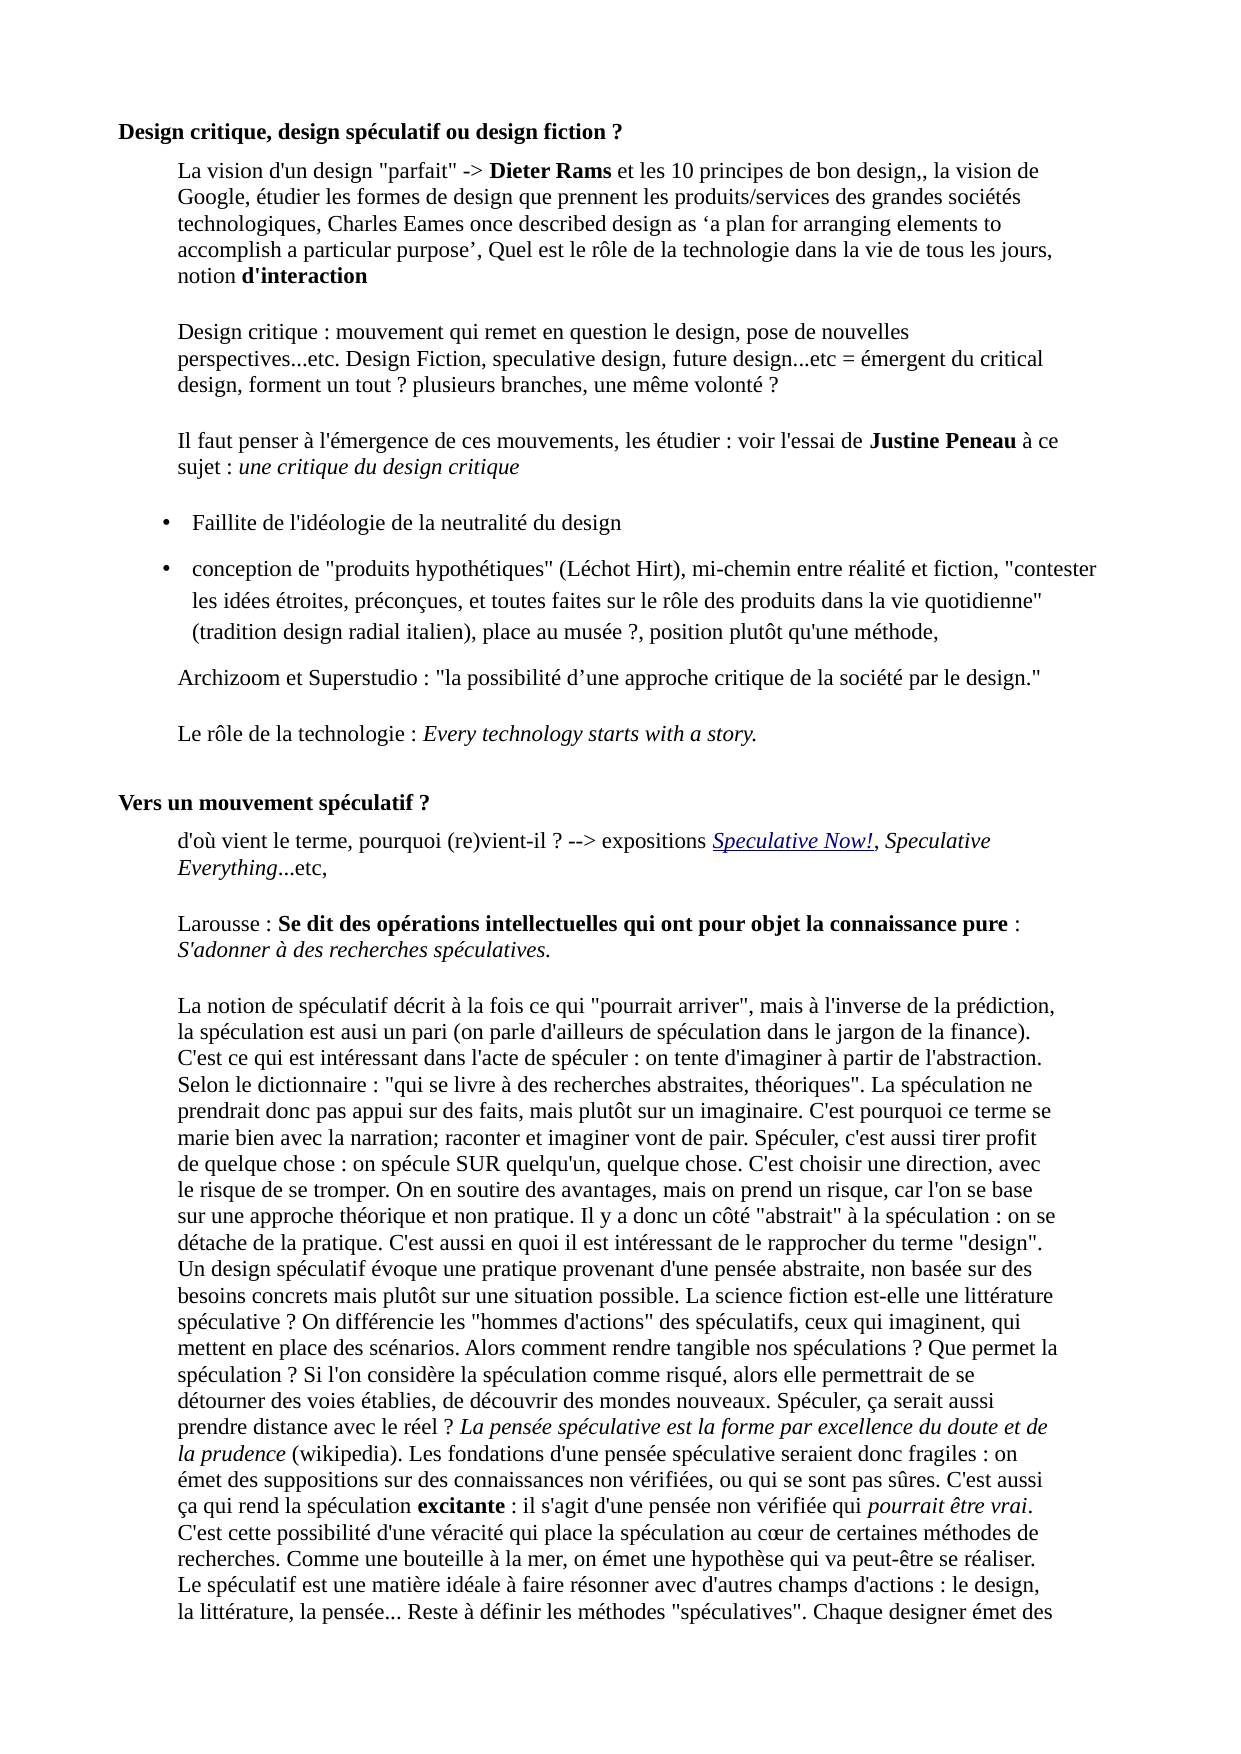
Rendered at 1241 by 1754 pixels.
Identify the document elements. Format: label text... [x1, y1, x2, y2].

text La notion de spéculatif décrit à la fois ce qui "pourrait arriver", mais à l'inverse de la prédiction, la spéculation est ausi un pari (on parle d'ailleurs de spéculation dans le jargon de la finance). C'est ce qui est intéressant dans l'acte de spéculer : on tente d'imaginer à partir de l'abstraction. Selon le dictionnaire : "qui se livre à des recherches abstraites, théoriques". La spéculation ne prendrait donc pas appui sur des faits, mais plutôt sur un imaginaire. C'est pourquoi ce terme se marie bien avec la narration; raconter et imaginer vont de pair. Spéculer, c'est aussi tirer profit de quelque chose : on spécule SUR quelqu'un, quelque chose. C'est choisir une direction, avec le risque de se tromper. On en soutire des avantages, mais on prend un risque, car l'on se base sur une approche théorique et non pratique. Il y a donc un côté "abstrait" à la spéculation : on se détache de la pratique. C'est aussi en quoi il est intéressant de le rapprocher du terme "design". Un design spéculatif évoque une pratique provenant d'une pensée abstraite, non basée sur des besoins concrets mais plutôt sur une situation possible. La science fiction est-elle une littérature spéculative ? On différencie les "hommes d'actions" des spéculatifs, ceux qui imaginent, qui mettent en place des scénarios. Alors comment rendre tangible nos spéculations ? Que permet la spéculation ? Si l'on considère la spéculation comme risqué, alors elle permettrait de se détourner des voies établies, de découvrir des mondes nouveaux. Spéculer, ça serait aussi prendre distance avec le réel ? La pensée spéculative est la forme par excellence du doute et de la prudence (wikipedia). Les fondations d'une pensée spéculative seraient donc fragiles : on émet des suppositions sur des connaissances non vérifiées, ou qui se sont pas sûres. C'est aussi ça qui rend la spéculation excitante : il s'agit d'une pensée non vérifiée qui pourrait être vrai. C'est cette possibilité d'une véracité qui place la spéculation au cœur de certaines méthodes de recherches. Comme une bouteille à la mer, on émet une hypothèse qui va peut-être se réaliser. Le spéculatif est une matière idéale à faire résonner avec d'autres champs d'actions : le design, la littérature, la pensée... Reste à définir les méthodes "spéculatives". Chaque designer émet des [177, 992, 1063, 1624]
subtitle Design critique, design spéculatif ou design fiction ? [118, 118, 1122, 144]
text La vision d'un design "parfait" -> Dieter Rams et les 10 principes de bon design,, la vision de Google, étudier les formes de design que prennent les produits/services des grandes sociétés technologiques, Charles Eames once described design as ‘a plan for arranging elements to accomplish a particular purpose’, Quel est le rôle de la technologie dans la vie de tous les jours, notion d'interaction [177, 157, 1063, 289]
text d'où vient le terme, pourquoi (re)vient-il ? --> expositions Speculative Now!, Speculative Everything...etc, [177, 827, 1063, 880]
list Faillite de l'idéologie de la neutralité du design [162, 509, 1122, 535]
text Archizoom et Superstudio : "la possibilité d’une approche critique de la société par le design." [177, 664, 1063, 691]
text Il faut penser à l'émergence de ces mouvements, les étudier : voir l'essai de Justine Peneau à ce sujet : une critique du design critique [177, 427, 1063, 479]
subtitle Vers un mouvement spéculatif ? [118, 788, 1122, 815]
text Design critique : mouvement qui remet en question le design, pose de nouvelles perspectives...etc. Design Fiction, speculative design, future design...etc = émergent du critical design, forment un tout ? plusieurs branches, une même volonté ? [177, 318, 1063, 397]
text Larousse : Se dit des opérations intellectuelles qui ont pour objet la connaissance pure : S'adonner à des recherches spéculatives. [177, 909, 1063, 962]
text Le rôle de la technologie : Every technology starts with a story. [177, 720, 1063, 747]
list conception de "produits hypothétiques" (Léchot Hirt), mi-chemin entre réalité et fiction, "contester les idées étroites, préconçues, et toutes faites sur le rôle des produits dans la vie quotidienne" (tradition design radial italien), place au musée ?, position plutôt qu'une méthode, [162, 555, 1122, 644]
